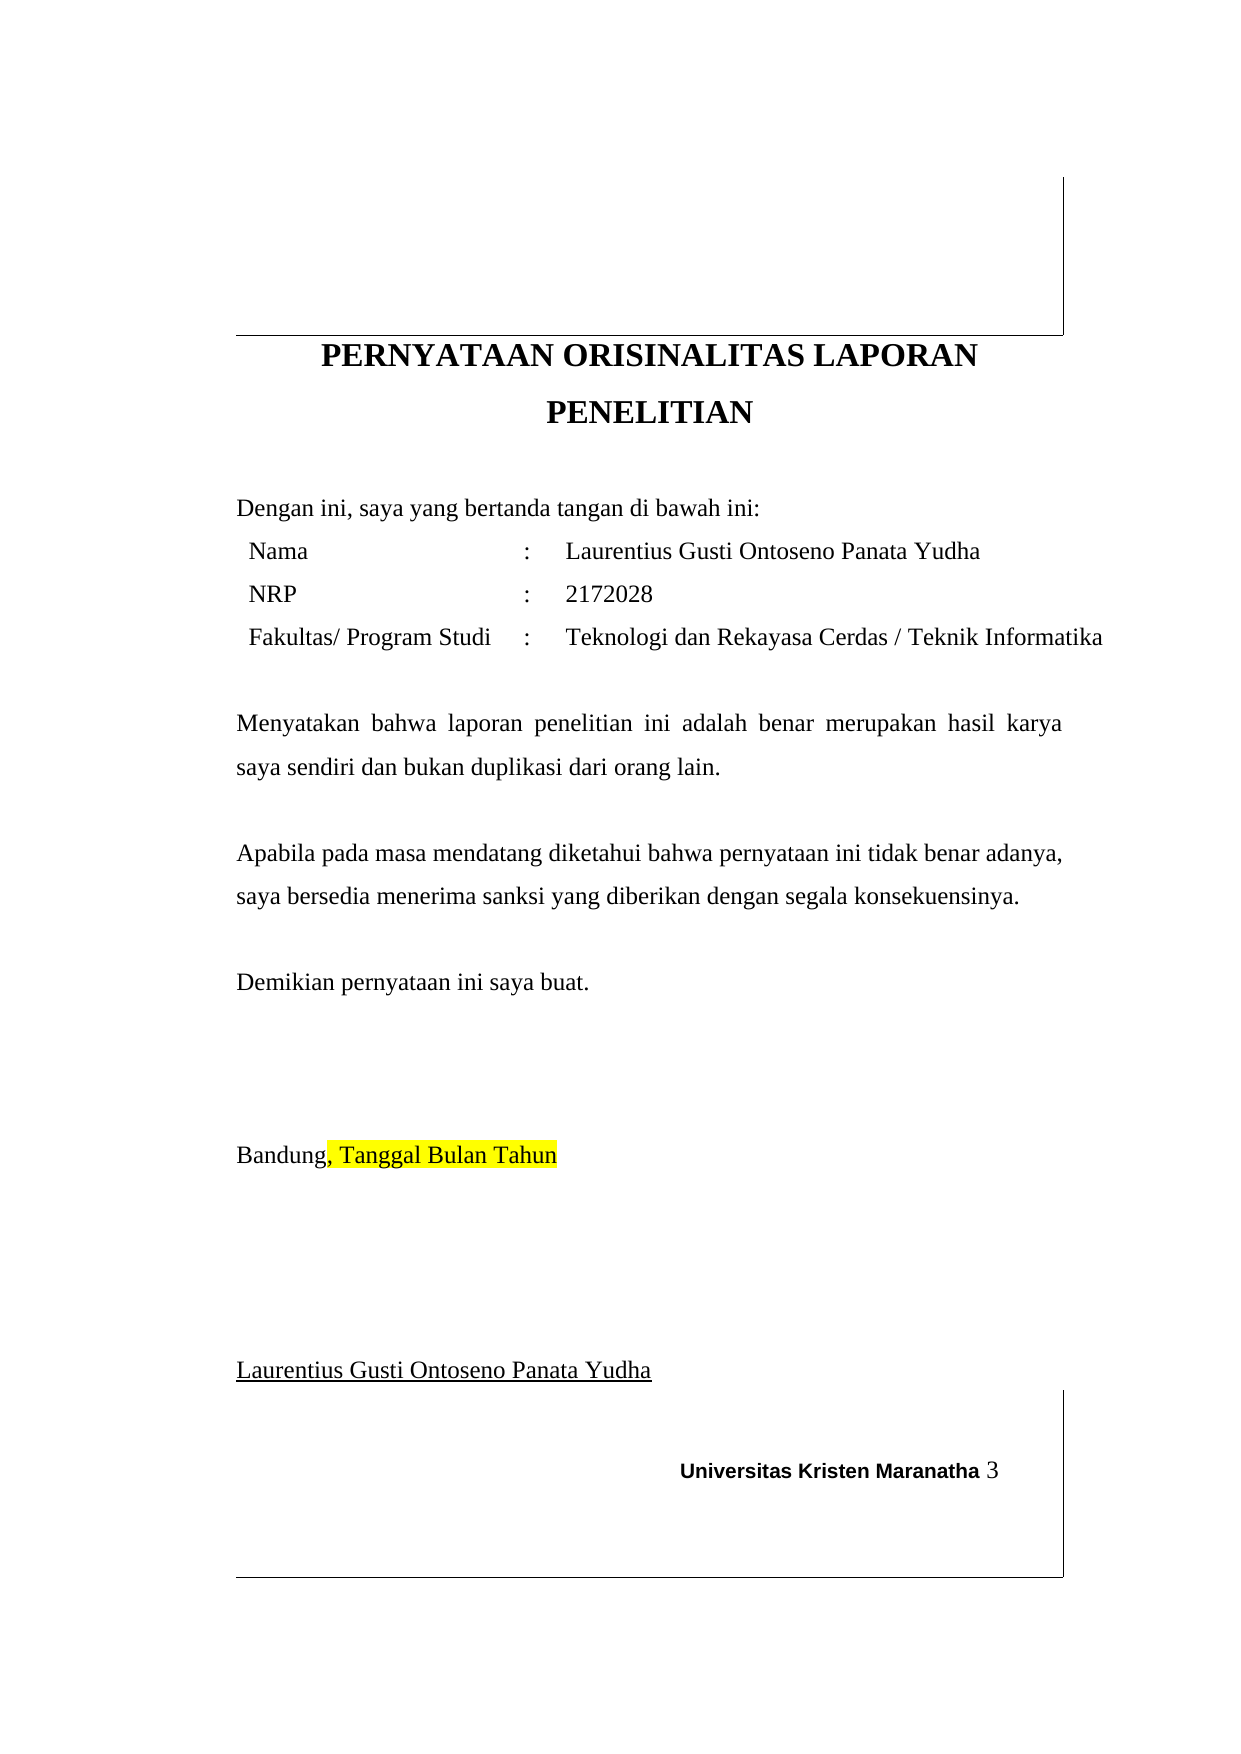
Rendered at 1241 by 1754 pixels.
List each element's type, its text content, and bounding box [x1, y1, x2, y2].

text Dengan ini, saya yang bertanda tangan di bawah ini: [236, 493, 1063, 522]
text Menyatakan bahwa laporan penelitian ini adalah benar merupakan hasil karya saya sendiri dan bukan duplikasi dari orang lain. [236, 708, 1063, 780]
subtitle PERNYATAAN ORISINALITAS LAPORAN PENELITIAN [236, 335, 1063, 431]
text Laurentius Gusti Ontoseno Panata Yudha [236, 1355, 1063, 1384]
text Apabila pada masa mendatang diketahui bahwa pernyataan ini tidak benar adanya, saya bersedia menerima sanksi yang diberikan dengan segala konsekuensinya. [236, 838, 1063, 910]
table_cell 2172028 [554, 579, 1116, 622]
table_cell : [511, 579, 553, 622]
table_cell Teknologi dan Rekayasa Cerdas / Teknik Informatika [554, 623, 1116, 665]
table_cell Fakultas/ Program Studi [236, 623, 511, 665]
text Demikian pernyataan ini saya buat. [236, 967, 1063, 996]
table_header : [511, 536, 553, 579]
table_cell : [511, 623, 553, 665]
table_cell NRP [236, 579, 511, 622]
text Bandung, Tanggal Bulan Tahun [236, 1140, 1063, 1168]
table_header Nama [236, 536, 511, 579]
table_header Laurentius Gusti Ontoseno Panata Yudha [554, 536, 1116, 579]
